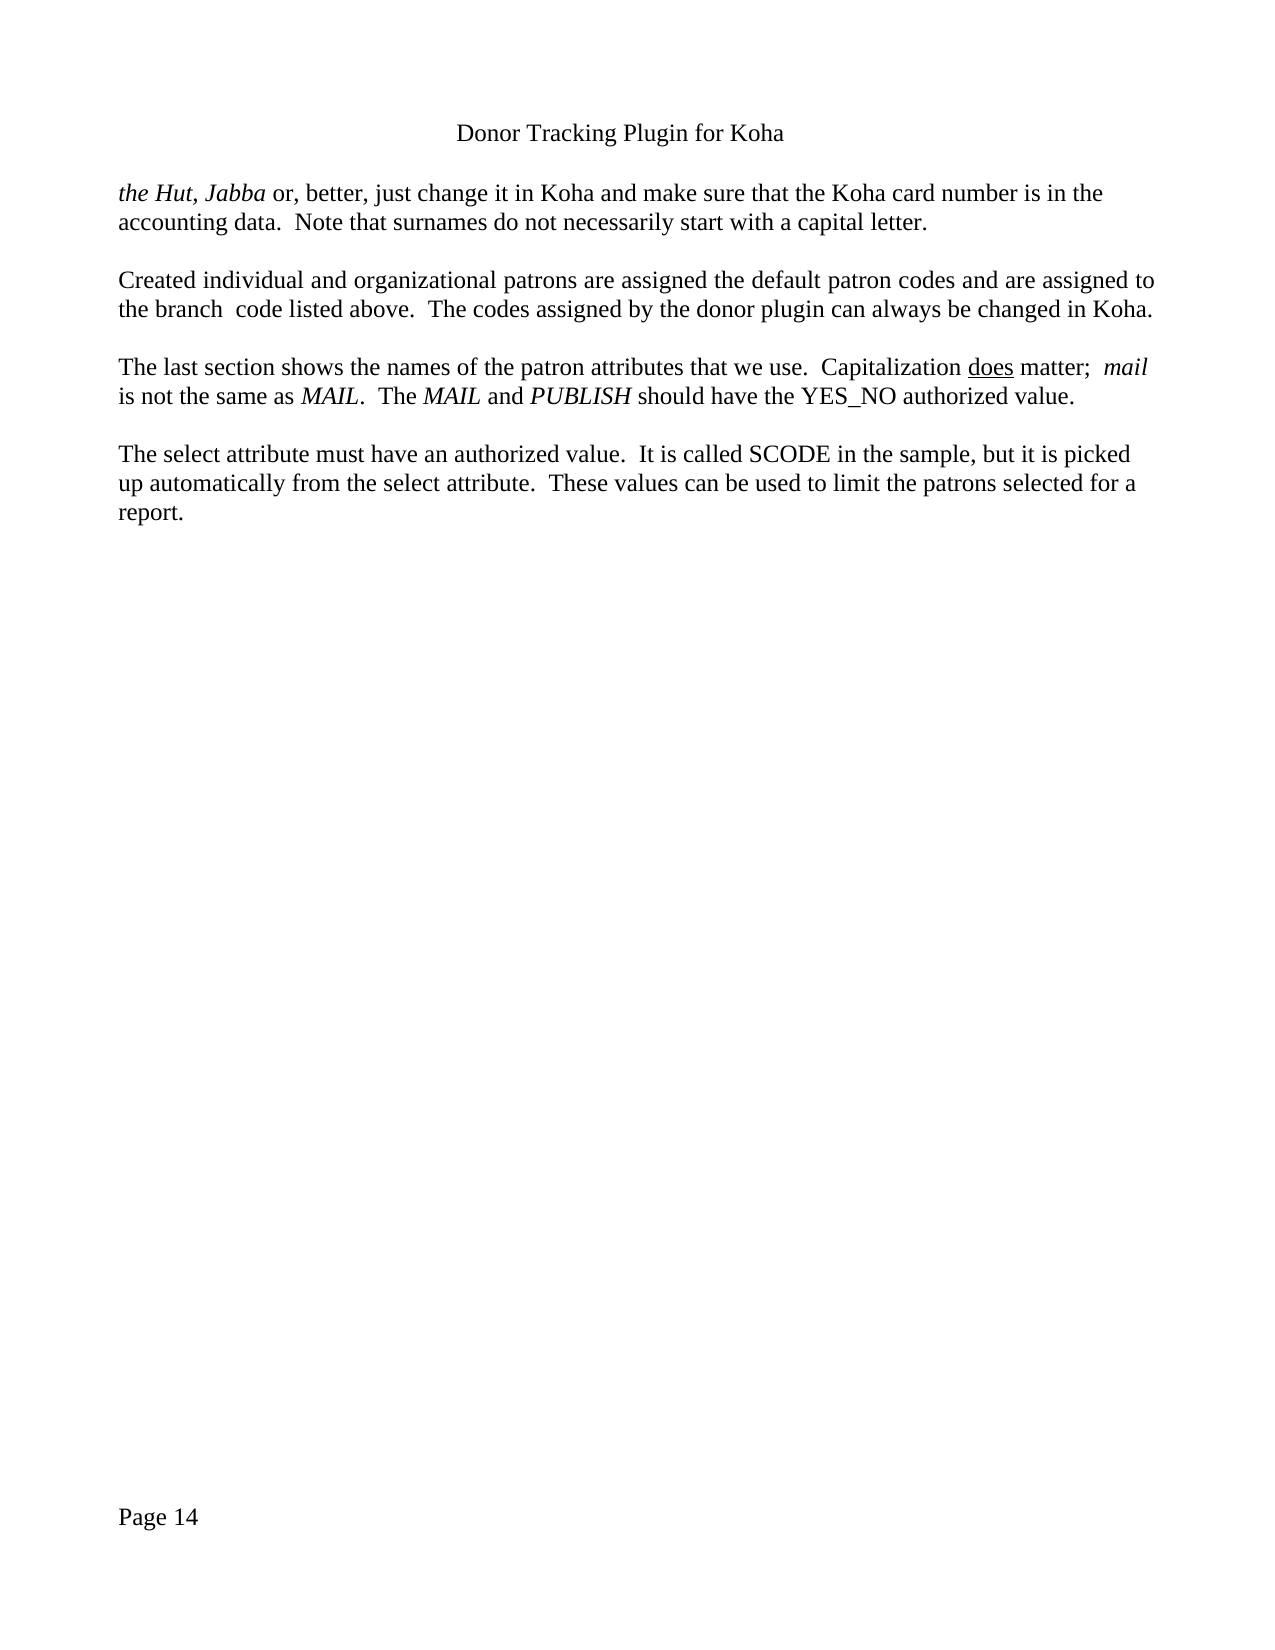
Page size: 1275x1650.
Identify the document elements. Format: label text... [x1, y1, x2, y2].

text Created individual and organizational patrons are assigned the default patron codes and are assigned to the branch code listed above. The codes assigned by the donor plugin can always be changed in Koha. [118, 265, 1157, 323]
text The select attribute must have an authorized value. It is called SCODE in the sample, but it is picked up automatically from the select attribute. These values can be used to limit the patrons selected for a report. [118, 439, 1157, 525]
text The last section shows the names of the patron attributes that we use. Capitalization does matter; mail is not the same as MAIL. The MAIL and PUBLISH should have the YES_NO authorized value. [118, 352, 1157, 409]
text the Hut, Jabba or, better, just change it in Koha and make sure that the Koha card number is in the accounting data. Note that surnames do not necessarily start with a capital letter. [118, 178, 1157, 236]
